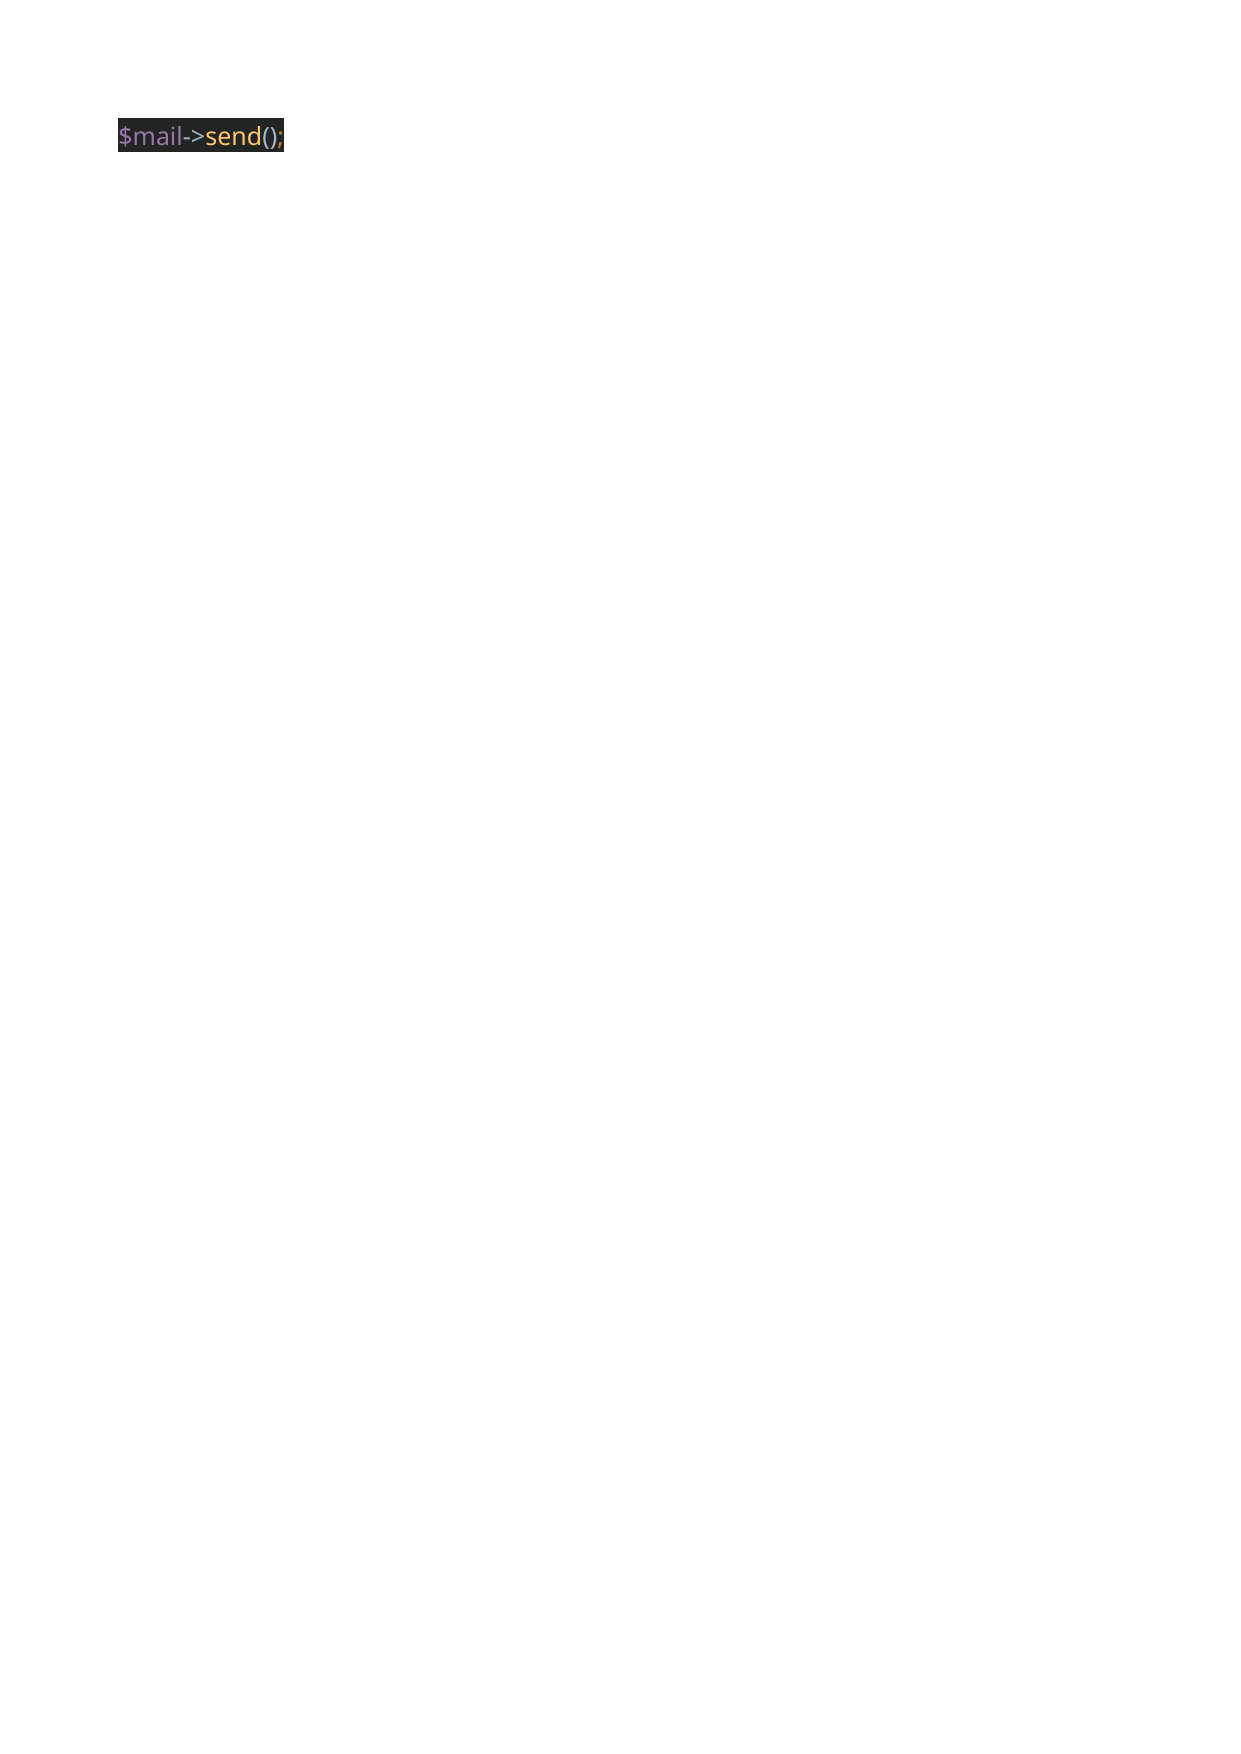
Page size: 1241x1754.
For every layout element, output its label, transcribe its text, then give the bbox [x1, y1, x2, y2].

text $mail->send(); [118, 118, 1122, 152]
